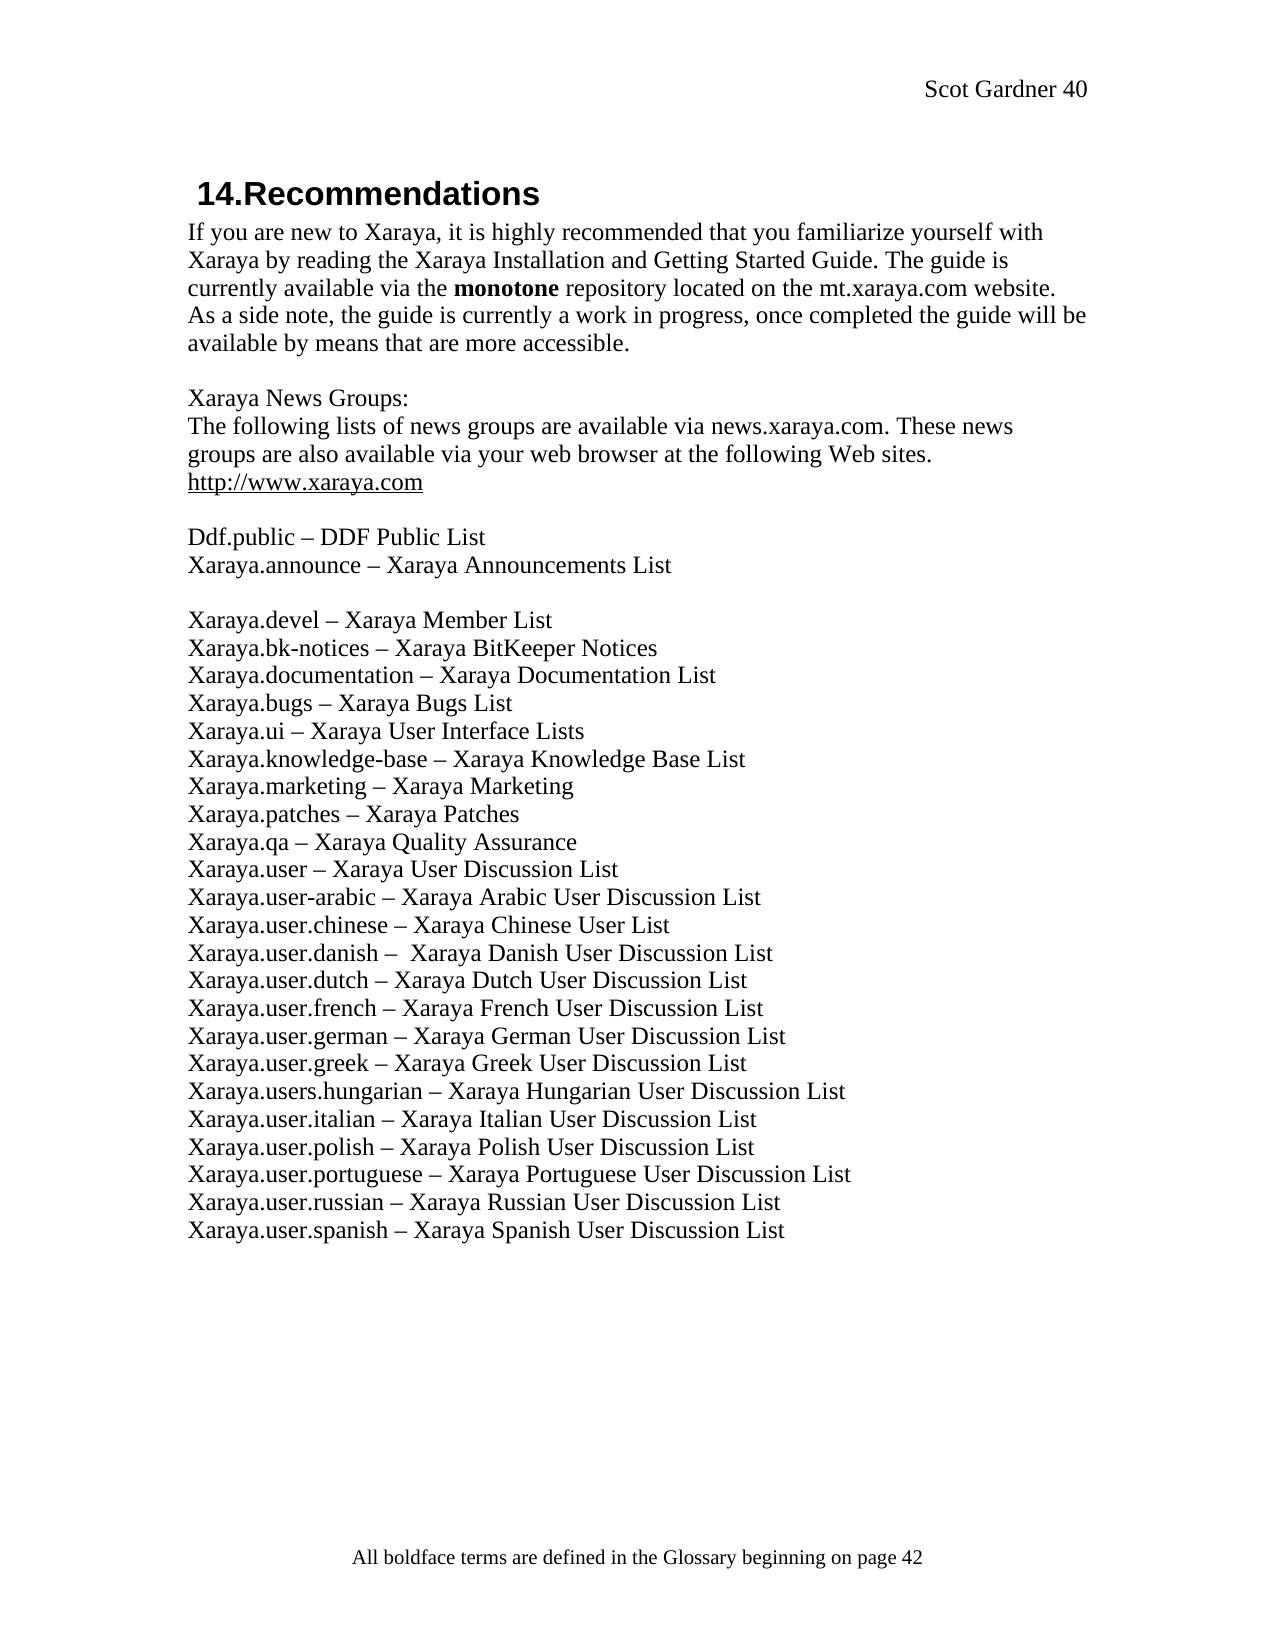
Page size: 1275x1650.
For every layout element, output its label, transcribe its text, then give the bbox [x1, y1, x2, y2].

text Xaraya.user-arabic – Xaraya Arabic User Discussion List [187, 883, 1087, 911]
text Xaraya.user.dutch – Xaraya Dutch User Discussion List [187, 966, 1087, 994]
text Xaraya.user.chinese – Xaraya Chinese User List [187, 911, 1087, 939]
text Ddf.public – DDF Public List [187, 523, 1087, 551]
text The following lists of news groups are available via news.xaraya.com. These news groups are also available via your web browser at the following Web sites. http://www.xaraya.com [187, 412, 1087, 495]
text Xaraya.users.hungarian – Xaraya Hungarian User Discussion List [187, 1077, 1087, 1105]
text Xaraya.marketing – Xaraya Marketing [187, 772, 1087, 800]
text Xaraya.user.danish – Xaraya Danish User Discussion List [187, 939, 1087, 966]
text Xaraya.user.italian – Xaraya Italian User Discussion List [187, 1105, 1087, 1133]
text If you are new to Xaraya, it is highly recommended that you familiarize yourself with Xaraya by reading the Xaraya Installation and Getting Started Guide. The guide is currently available via the monotone repository located on the mt.xaraya.com website. As a side note, the guide is currently a work in progress, once completed the guide will be available by means that are more accessible. [187, 218, 1087, 357]
text Xaraya.devel – Xaraya Member List [187, 606, 1087, 634]
text Xaraya.ui – Xaraya User Interface Lists [187, 717, 1087, 745]
text Xaraya.user.russian – Xaraya Russian User Discussion List [187, 1188, 1087, 1216]
text Xaraya.knowledge-base – Xaraya Knowledge Base List [187, 745, 1087, 772]
text Xaraya.user.spanish – Xaraya Spanish User Discussion List [187, 1216, 1087, 1243]
subtitle Recommendations [187, 175, 1087, 212]
text Xaraya.user.german – Xaraya German User Discussion List [187, 1022, 1087, 1049]
text Xaraya.documentation – Xaraya Documentation List [187, 662, 1087, 689]
text Xaraya.bk-notices – Xaraya BitKeeper Notices [187, 634, 1087, 662]
text Xaraya.user.polish – Xaraya Polish User Discussion List [187, 1133, 1087, 1160]
text Xaraya.patches – Xaraya Patches [187, 800, 1087, 828]
text Xaraya.user.greek – Xaraya Greek User Discussion List [187, 1049, 1087, 1077]
text Xaraya.qa – Xaraya Quality Assurance [187, 828, 1087, 856]
text Xaraya.announce – Xaraya Announcements List [187, 551, 1087, 578]
text Xaraya News Groups: [187, 384, 1087, 412]
text Xaraya.user.french – Xaraya French User Discussion List [187, 994, 1087, 1022]
text Xaraya.user – Xaraya User Discussion List [187, 856, 1087, 883]
text Xaraya.user.portuguese – Xaraya Portuguese User Discussion List [187, 1160, 1087, 1188]
text Xaraya.bugs – Xaraya Bugs List [187, 689, 1087, 717]
